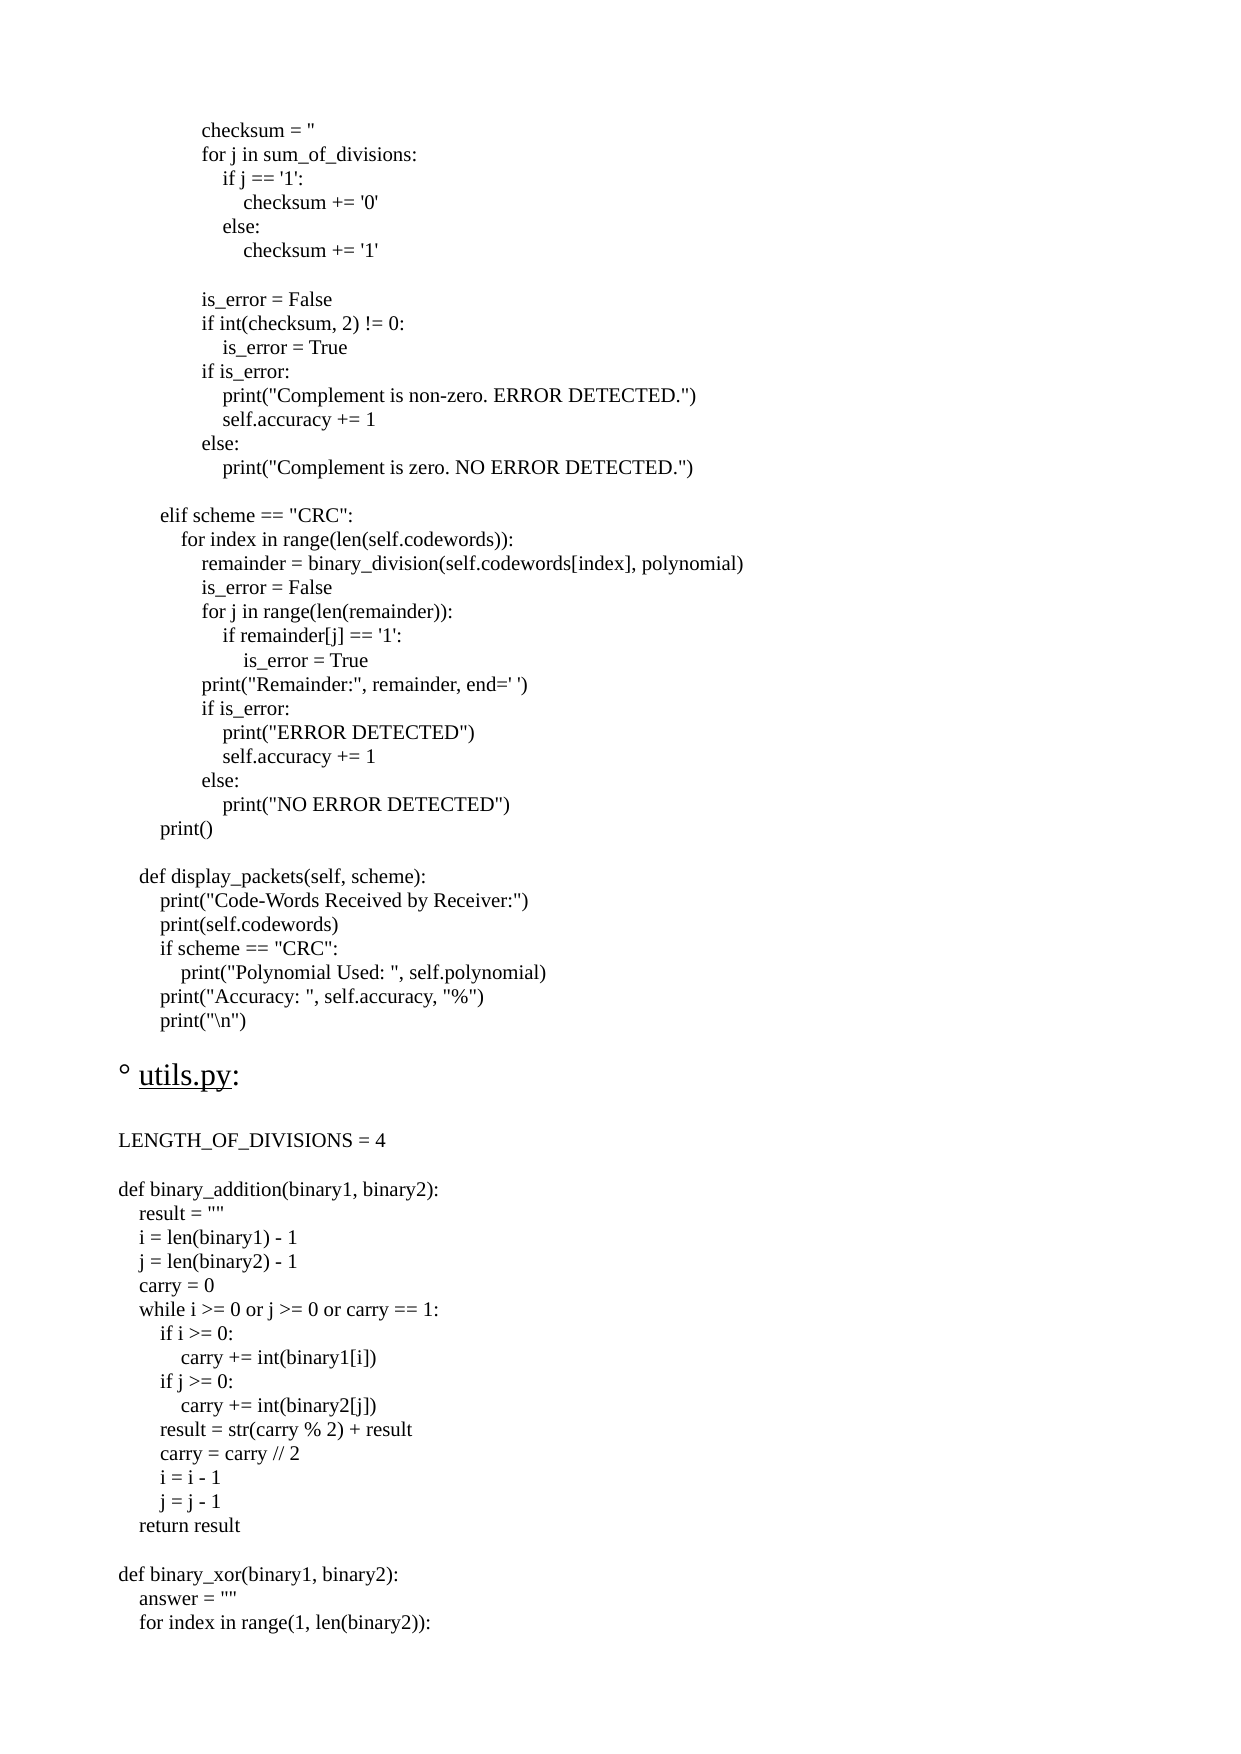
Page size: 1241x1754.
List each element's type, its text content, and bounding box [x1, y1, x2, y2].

text def binary_xor(binary1, binary2): [118, 1562, 1122, 1586]
text print("\n") [118, 1008, 1122, 1032]
text print(self.codewords) [118, 912, 1122, 936]
text if scheme == "CRC": [118, 936, 1122, 960]
text print("Polynomial Used: ", self.polynomial) [118, 960, 1122, 984]
text print("ERROR DETECTED") [118, 720, 1122, 744]
text self.accuracy += 1 [118, 407, 1122, 431]
text carry = carry // 2 [118, 1441, 1122, 1465]
text def display_packets(self, scheme): [118, 864, 1122, 888]
text def binary_addition(binary1, binary2): [118, 1177, 1122, 1201]
text print("Code-Words Received by Receiver:") [118, 888, 1122, 912]
text print("Remainder:", remainder, end=' ') [118, 672, 1122, 696]
text elif scheme == "CRC": [118, 503, 1122, 527]
text LENGTH_OF_DIVISIONS = 4 [118, 1128, 1122, 1152]
text i = i - 1 [118, 1465, 1122, 1489]
text for index in range(1, len(binary2)): [118, 1610, 1122, 1634]
text j = j - 1 [118, 1489, 1122, 1513]
text checksum = '' [118, 118, 1122, 142]
text else: [118, 431, 1122, 455]
text if j >= 0: [118, 1369, 1122, 1393]
text carry = 0 [118, 1273, 1122, 1297]
text print("Complement is zero. NO ERROR DETECTED.") [118, 455, 1122, 479]
text is_error = False [118, 575, 1122, 599]
text if is_error: [118, 696, 1122, 720]
text self.accuracy += 1 [118, 744, 1122, 768]
text remainder = binary_division(self.codewords[index], polynomial) [118, 551, 1122, 575]
text is_error = False [118, 287, 1122, 311]
text for j in sum_of_divisions: [118, 142, 1122, 166]
text else: [118, 768, 1122, 792]
text print("Accuracy: ", self.accuracy, "%") [118, 984, 1122, 1008]
text if i >= 0: [118, 1321, 1122, 1345]
text carry += int(binary2[j]) [118, 1393, 1122, 1417]
text if j == '1': [118, 166, 1122, 190]
text answer = "" [118, 1586, 1122, 1610]
text return result [118, 1513, 1122, 1537]
text if remainder[j] == '1': [118, 623, 1122, 647]
text print() [118, 816, 1122, 840]
text ° utils.py: [118, 1057, 1122, 1092]
text is_error = True [118, 335, 1122, 359]
text checksum += '0' [118, 190, 1122, 214]
text for j in range(len(remainder)): [118, 599, 1122, 623]
text result = str(carry % 2) + result [118, 1417, 1122, 1441]
text result = "" [118, 1201, 1122, 1225]
text carry += int(binary1[i]) [118, 1345, 1122, 1369]
text if int(checksum, 2) != 0: [118, 311, 1122, 335]
text i = len(binary1) - 1 [118, 1225, 1122, 1249]
text print("Complement is non-zero. ERROR DETECTED.") [118, 383, 1122, 407]
text checksum += '1' [118, 238, 1122, 262]
text while i >= 0 or j >= 0 or carry == 1: [118, 1297, 1122, 1321]
text if is_error: [118, 359, 1122, 383]
text print("NO ERROR DETECTED") [118, 792, 1122, 816]
text for index in range(len(self.codewords)): [118, 527, 1122, 551]
text else: [118, 214, 1122, 238]
text j = len(binary2) - 1 [118, 1249, 1122, 1273]
text is_error = True [118, 647, 1122, 672]
